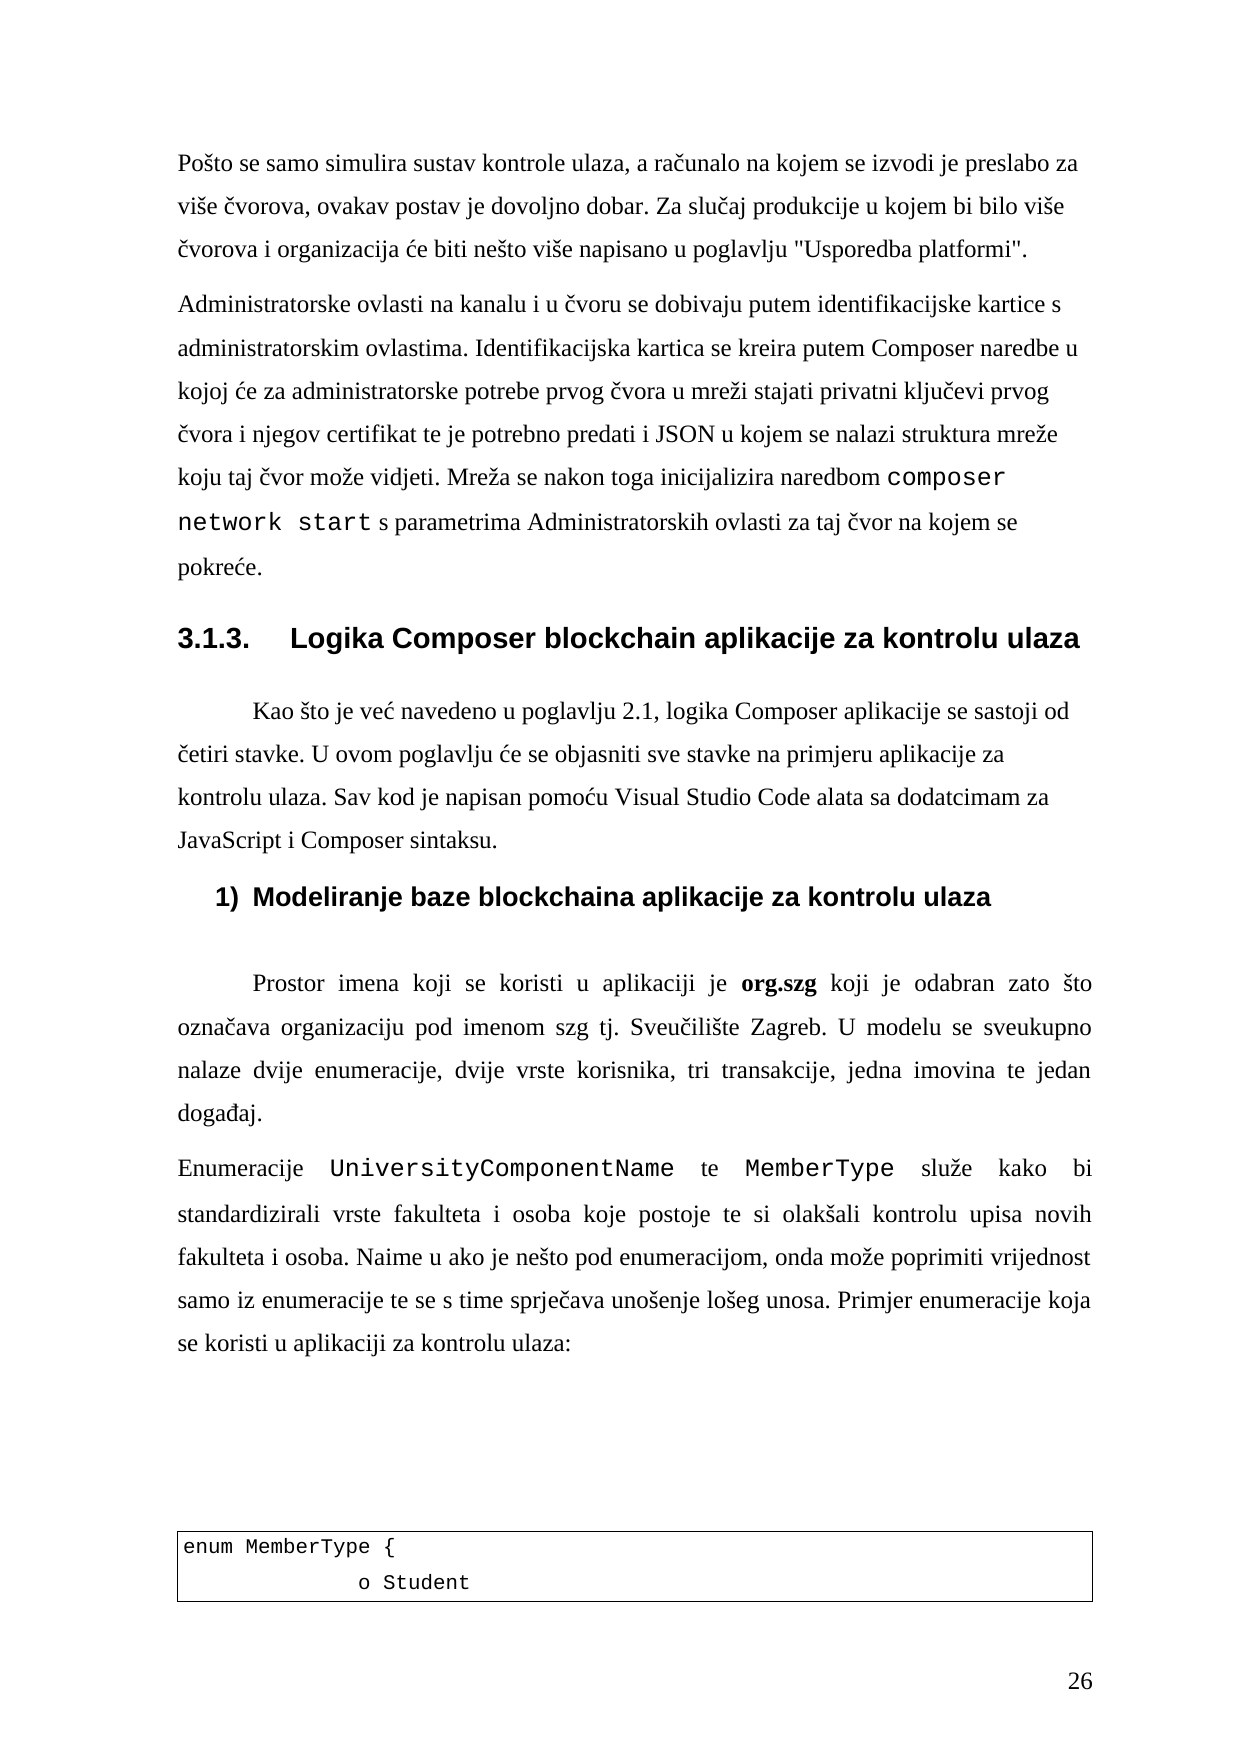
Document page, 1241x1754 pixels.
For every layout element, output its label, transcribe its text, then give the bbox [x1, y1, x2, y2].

text Kao što je već navedeno u poglavlju 2.1, logika Composer aplikacije se sastoji od četiri stavke. U ovom poglavlju će se objasniti sve stavke na primjeru aplikacije za kontrolu ulaza. Sav kod je napisan pomoću Visual Studio Code alata sa dodatcimam za JavaScript i Composer sintaksu. [177, 696, 1092, 854]
text Enumeracije UniversityComponentName te MemberType služe kako bi standardizirali vrste fakulteta i osoba koje postoje te si olakšali kontrolu upisa novih fakulteta i osoba. Naime u ako je nešto pod enumeracijom, onda može poprimiti vrijednost samo iz enumeracije te se s time sprječava unošenje lošeg unosa. Primjer enumeracije koja se koristi u aplikaciji za kontrolu ulaza: [177, 1153, 1092, 1357]
text Prostor imena koji se koristi u aplikaciji je org.szg koji je odabran zato što označava organizaciju pod imenom szg tj. Sveučilište Zagreb. U modelu se sveukupno nalaze dvije enumeracije, dvije vrste korisnika, tri transakcije, jedna imovina te jedan događaj. [177, 968, 1092, 1127]
list Modeliranje baze blockchaina aplikacije za kontrolu ulaza [215, 881, 1092, 912]
text Administratorske ovlasti na kanalu i u čvoru se dobivaju putem identifikacijske kartice s administratorskim ovlastima. Identifikacijska kartica se kreira putem Composer naredbe u kojoj će za administratorske potrebe prvog čvora u mreži stajati privatni ključevi prvog čvora i njegov certifikat te je potrebno predati i JSON u kojem se nalazi struktura mreže koju taj čvor može vidjeti. Mreža se nakon toga inicijalizira naredbom composer network start s parametrima Administratorskih ovlasti za taj čvor na kojem se pokreće. [177, 289, 1092, 581]
subtitle Logika Composer blockchain aplikacije za kontrolu ulaza [177, 621, 1092, 654]
table_header enum MemberType { o Student [178, 1532, 1092, 1601]
text Pošto se samo simulira sustav kontrole ulaza, a računalo na kojem se izvodi je preslabo za više čvorova, ovakav postav je dovoljno dobar. Za slučaj produkcije u kojem bi bilo više čvorova i organizacija će biti nešto više napisano u poglavlju "Usporedba platformi". [177, 148, 1092, 263]
